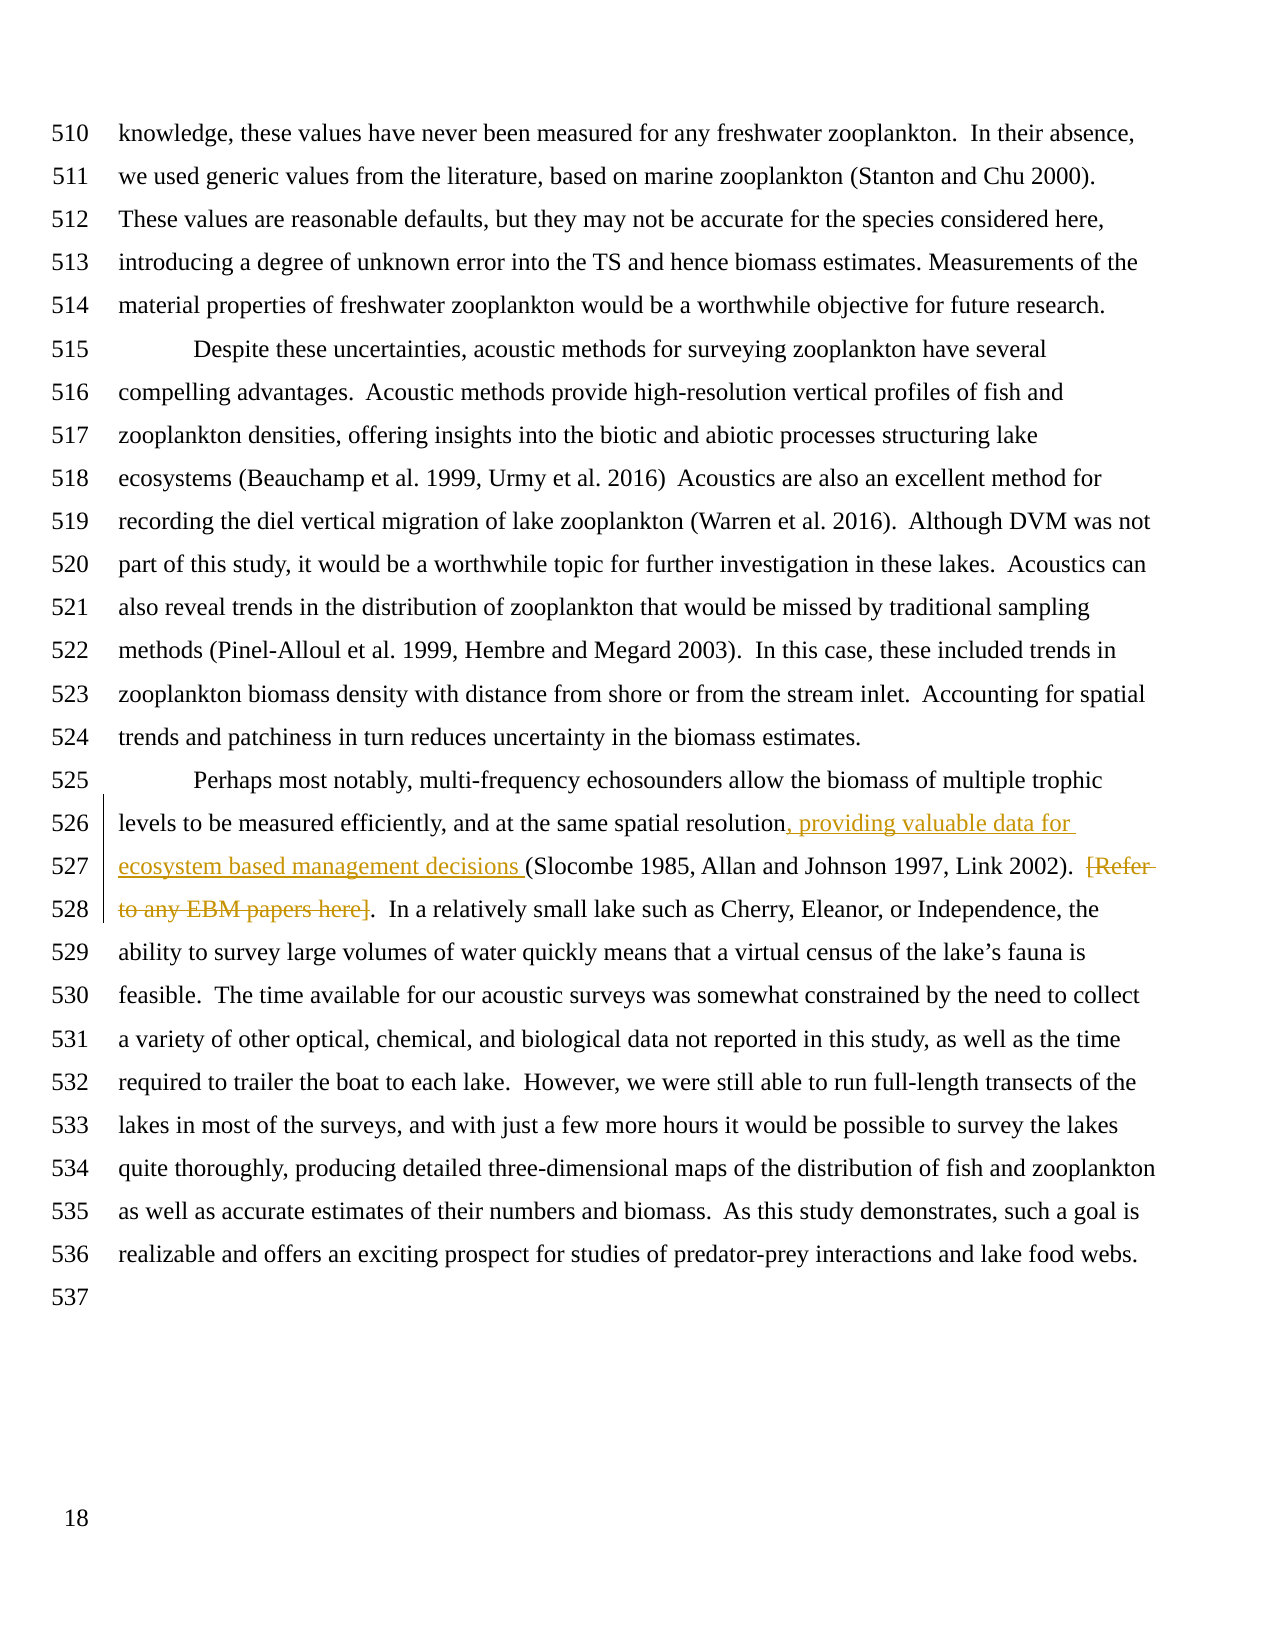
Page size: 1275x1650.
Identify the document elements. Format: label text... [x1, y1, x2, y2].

text Despite these uncertainties, acoustic methods for surveying zooplankton have several compelling advantages. Acoustic methods provide high-resolution vertical profiles of fish and zooplankton densities, offering insights into the biotic and abiotic processes structuring lake ecosystems (Beauchamp et al. 1999, Urmy et al. 2016)⁠ Acoustics are also an excellent method for recording the diel vertical migration of lake zooplankton (Warren et al. 2016)⁠. Although DVM was not part of this study, it would be a worthwhile topic for further investigation in these lakes. Acoustics can also reveal trends in the distribution of zooplankton that would be missed by traditional sampling methods (Pinel-Alloul et al. 1999, Hembre and Megard 2003)⁠. In this case, these included trends in zooplankton biomass density with distance from shore or from the stream inlet. Accounting for spatial trends and patchiness in turn reduces uncertainty in the biomass estimates. [118, 334, 1157, 751]
text knowledge, these values have never been measured for any freshwater zooplankton. In their absence, we used generic values from the literature, based on marine zooplankton (Stanton and Chu 2000)⁠. These values are reasonable defaults, but they may not be accurate for the species considered here, introducing a degree of unknown error into the TS and hence biomass estimates. Measurements of the material properties of freshwater zooplankton would be a worthwhile objective for future research. [118, 118, 1157, 319]
text Perhaps most notably, multi-frequency echosounders allow the biomass of multiple trophic levels to be measured efficiently, and at the same spatial resolution, providing valuable data for ecosystem based management decisions (Slocombe 1985, Allan and Johnson 1997, Link 2002)⁠. . In a relatively small lake such as Cherry, Eleanor, or Independence, the ability to survey large volumes of water quickly means that a virtual census of the lake’s fauna is feasible. The time available for our acoustic surveys was somewhat constrained by the need to collect a variety of other optical, chemical, and biological data not reported in this study, as well as the time required to trailer the boat to each lake. However, we were still able to run full-length transects of the lakes in most of the surveys, and with just a few more hours it would be possible to survey the lakes quite thoroughly, producing detailed three-dimensional maps of the distribution of fish and zooplankton as well as accurate estimates of their numbers and biomass. As this study demonstrates, such a goal is realizable and offers an exciting prospect for studies of predator-prey interactions and lake food webs. [118, 765, 1157, 1268]
